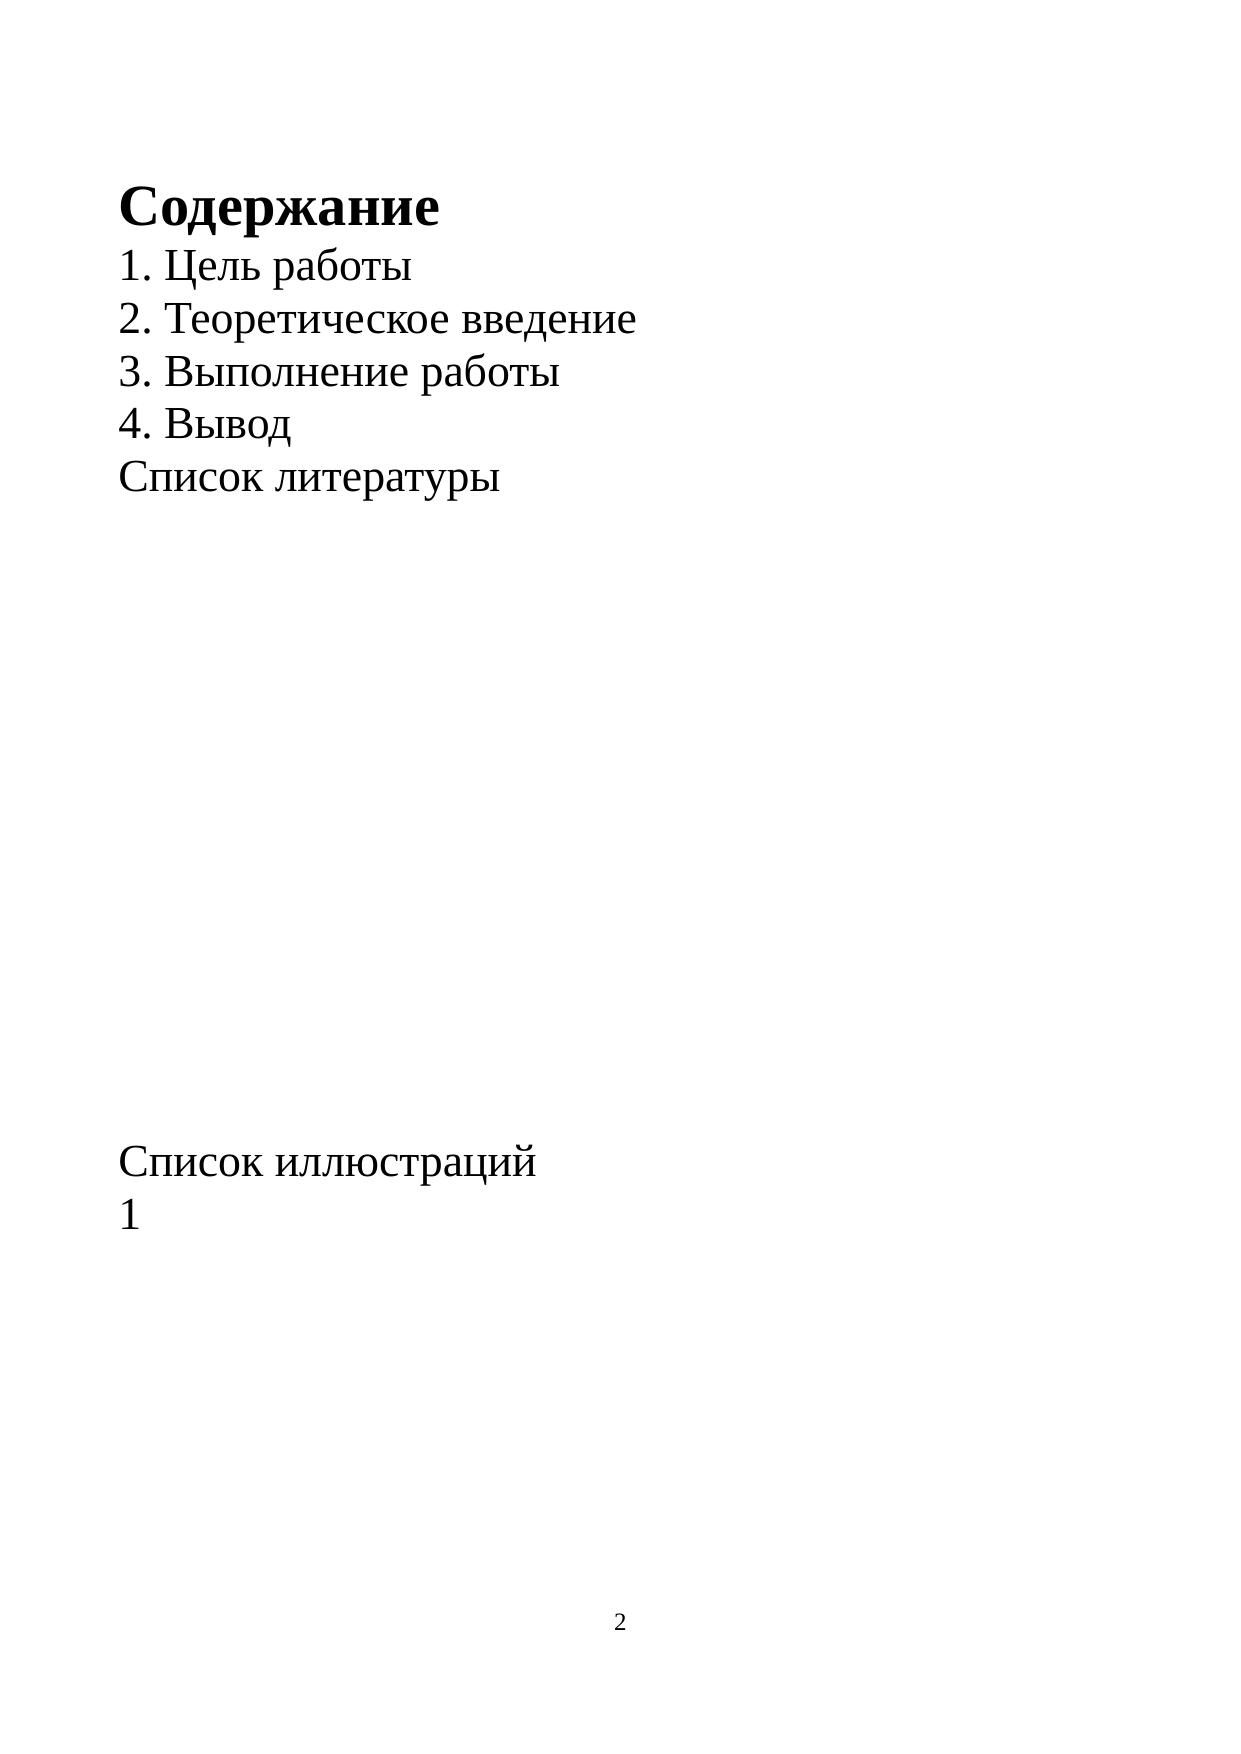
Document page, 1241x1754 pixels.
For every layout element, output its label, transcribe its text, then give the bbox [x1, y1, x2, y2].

text 2. Теоретическое введение [118, 291, 1122, 343]
text Список иллюстраций [118, 1134, 1122, 1187]
text 1. Цель работы [118, 238, 1122, 291]
text 1 [118, 1187, 1122, 1239]
text Список литературы [118, 449, 1122, 501]
text 4. Вывод [118, 396, 1122, 449]
text Содержание [118, 171, 1122, 238]
text 3. Выполнение работы [118, 343, 1122, 396]
